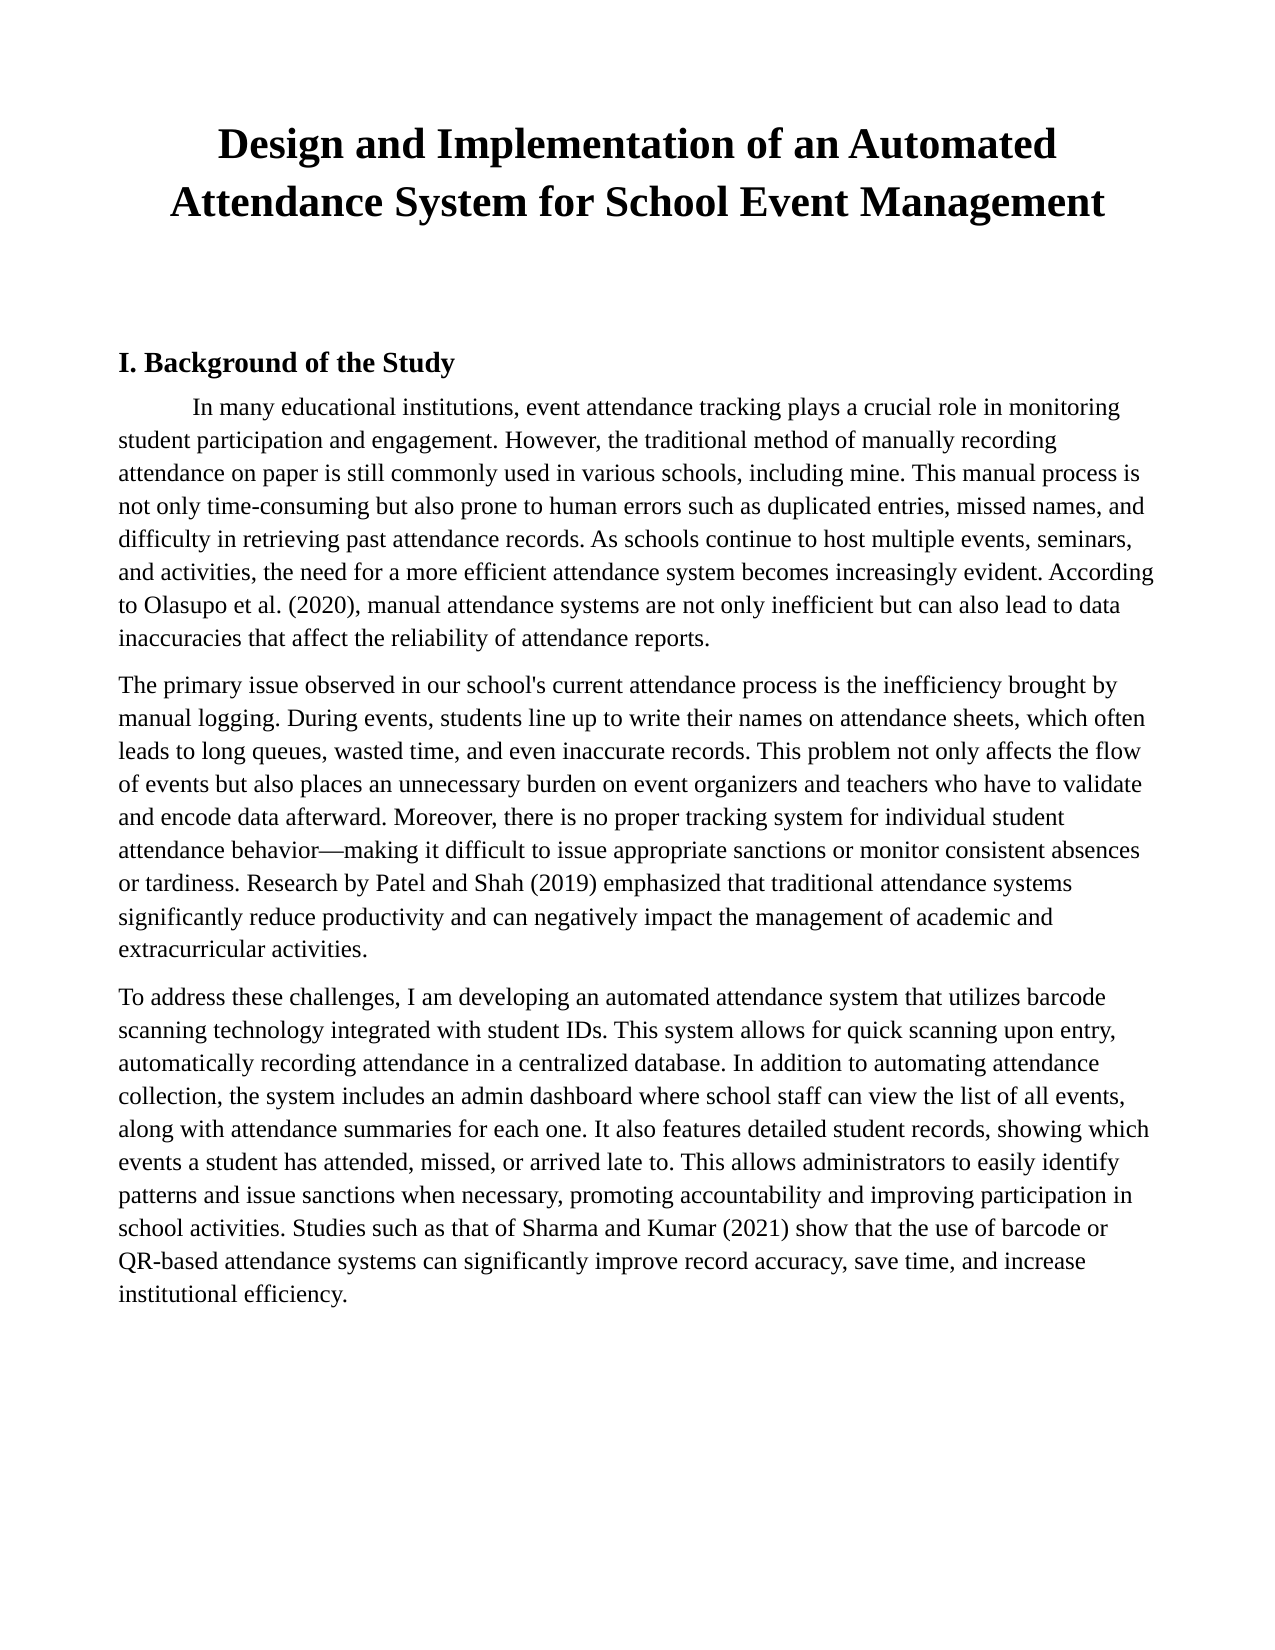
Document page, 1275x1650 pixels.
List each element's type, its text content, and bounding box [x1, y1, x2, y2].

subtitle I. Background of the Study [118, 346, 1157, 379]
text To address these challenges, I am developing an automated attendance system that utilizes barcode scanning technology integrated with student IDs. This system allows for quick scanning upon entry, automatically recording attendance in a centralized database. In addition to automating attendance collection, the system includes an admin dashboard where school staff can view the list of all events, along with attendance summaries for each one. It also features detailed student records, showing which events a student has attended, missed, or arrived late to. This allows administrators to easily identify patterns and issue sanctions when necessary, promoting accountability and improving participation in school activities. Studies such as that of Sharma and Kumar (2021) show that the use of barcode or QR-based attendance systems can significantly improve record accuracy, save time, and increase institutional efficiency. [118, 982, 1157, 1308]
text Design and Implementation of an Automated Attendance System for School Event Management [118, 118, 1157, 226]
text In many educational institutions, event attendance tracking plays a crucial role in monitoring student participation and engagement. However, the traditional method of manually recording attendance on paper is still commonly used in various schools, including mine. This manual process is not only time-consuming but also prone to human errors such as duplicated entries, missed names, and difficulty in retrieving past attendance records. As schools continue to host multiple events, seminars, and activities, the need for a more efficient attendance system becomes increasingly evident. According to Olasupo et al. (2020), manual attendance systems are not only inefficient but can also lead to data inaccuracies that affect the reliability of attendance reports. [118, 392, 1157, 652]
text The primary issue observed in our school's current attendance process is the inefficiency brought by manual logging. During events, students line up to write their names on attendance sheets, which often leads to long queues, wasted time, and even inaccurate records. This problem not only affects the flow of events but also places an unnecessary burden on event organizers and teachers who have to validate and encode data afterward. Moreover, there is no proper tracking system for individual student attendance behavior—making it difficult to issue appropriate sanctions or monitor consistent absences or tardiness. Research by Patel and Shah (2019) emphasized that traditional attendance systems significantly reduce productivity and can negatively impact the management of academic and extracurricular activities. [118, 670, 1157, 963]
